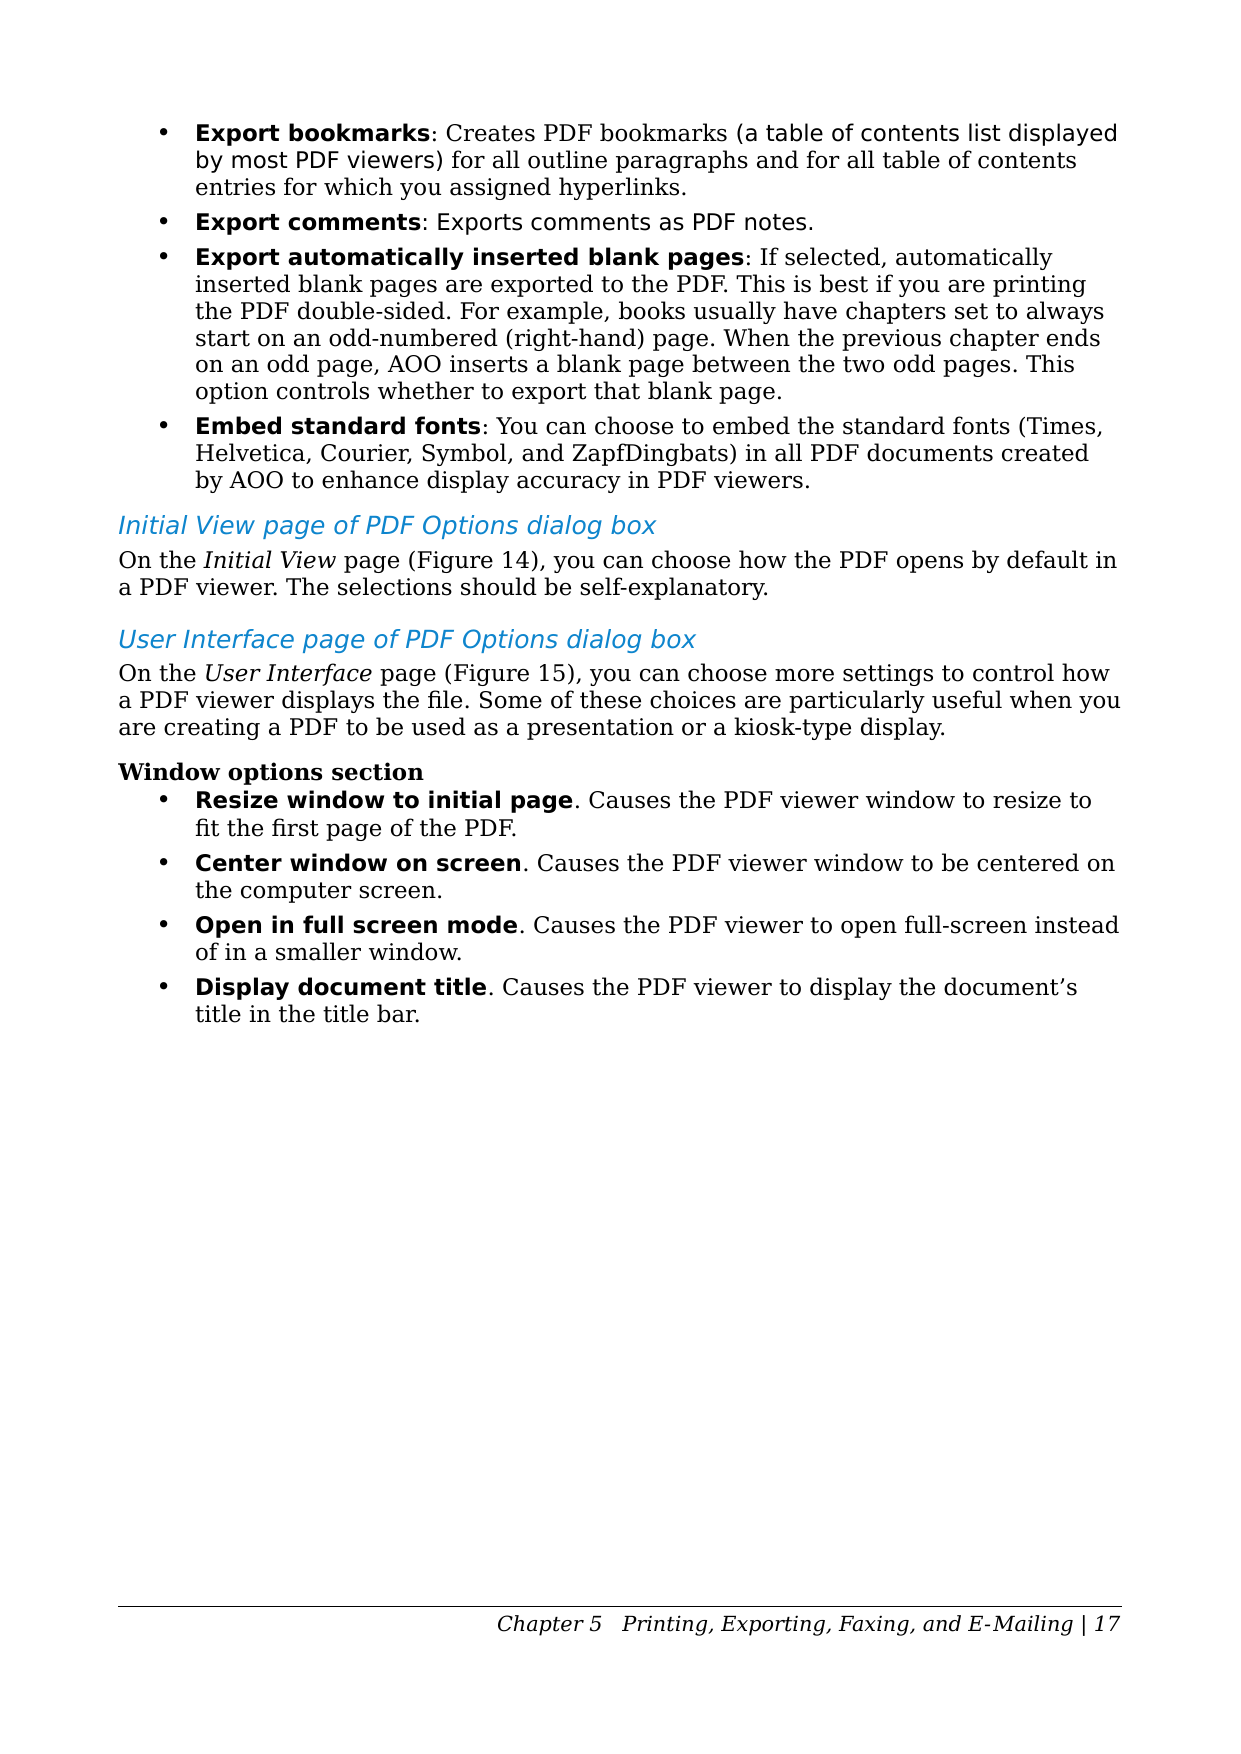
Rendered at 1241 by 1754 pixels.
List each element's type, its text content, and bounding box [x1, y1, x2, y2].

subtitle Initial View page of PDF Options dialog box [118, 512, 1122, 541]
list Export bookmarks: Creates PDF bookmarks (a table of contents list displayed by most PDF viewers) for all outline paragraphs and for all table of contents entries for which you assigned hyperlinks. [156, 118, 1122, 201]
text On the Initial View page (Figure 14), you can choose how the PDF opens by default in a PDF viewer. The selections should be self-explanatory. [118, 547, 1122, 601]
list Display document title. Causes the PDF viewer to display the document’s title in the title bar. [156, 972, 1122, 1028]
list Center window on screen. Causes the PDF viewer window to be centered on the computer screen. [156, 848, 1122, 904]
text Window options section [118, 759, 1122, 786]
subtitle User Interface page of PDF Options dialog box [118, 625, 1122, 654]
list Export comments: Exports comments as PDF notes. [156, 207, 1122, 236]
list Embed standard fonts: You can choose to embed the standard fonts (Times, Helvetica, Courier, Symbol, and ZapfDingbats) in all PDF documents created by AOO to enhance display accuracy in PDF viewers. [156, 411, 1122, 493]
list Export automatically inserted blank pages: If selected, automatically inserted blank pages are exported to the PDF. This is best if you are printing the PDF double-sided. For example, books usually have chapters set to always start on an odd-numbered (right-hand) page. When the previous chapter ends on an odd page, AOO inserts a blank page between the two odd pages. This option controls whether to export that blank page. [156, 242, 1122, 405]
list Resize window to initial page. Causes the PDF viewer window to resize to fit the first page of the PDF. [156, 786, 1122, 842]
text On the User Interface page (Figure 15), you can choose more settings to control how a PDF viewer displays the file. Some of these choices are particularly useful when you are creating a PDF to be used as a presentation or a kiosk-type display. [118, 660, 1122, 740]
list Open in full screen mode. Causes the PDF viewer to open full-screen instead of in a smaller window. [156, 910, 1122, 966]
